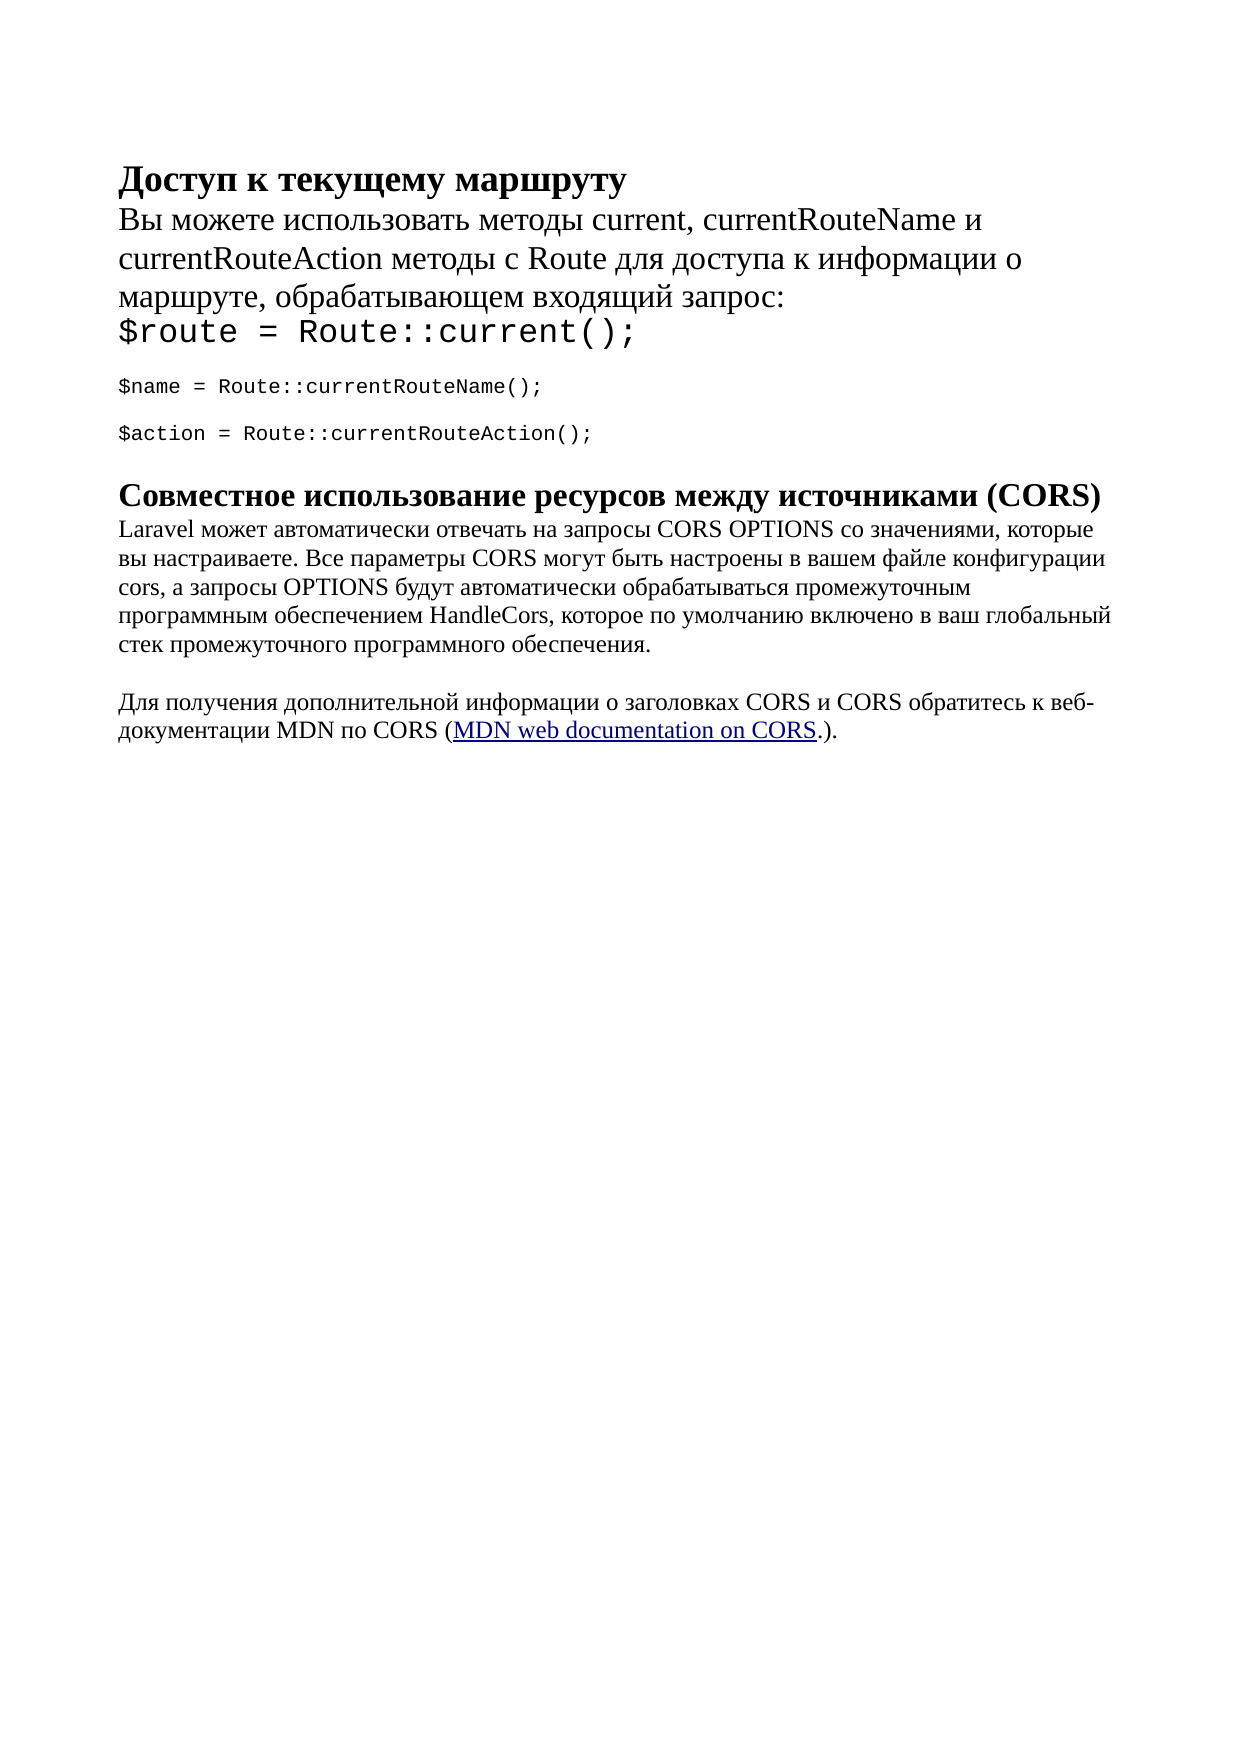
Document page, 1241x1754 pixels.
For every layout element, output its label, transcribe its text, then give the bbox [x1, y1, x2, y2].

text $route = Route::current(); [118, 314, 1122, 352]
text Вы можете использовать методы current, currentRouteName и currentRouteAction методы с Route для доступа к информации о маршруте, обрабатывающем входящий запрос: [118, 199, 1122, 314]
subtitle Доступ к текущему маршруту [118, 156, 1122, 199]
text $name = Route::currentRouteName(); [118, 376, 1122, 400]
text Совместное использование ресурсов между источниками (CORS) Laravel может автоматически отвечать на запросы CORS OPTIONS со значениями, которые вы настраиваете. Все параметры CORS могут быть настроены в вашем файле конфигурации cors, а запросы OPTIONS будут автоматически обрабатываться промежуточным программным обеспечением HandleCors, которое по умолчанию включено в ваш глобальный стек промежуточного программного обеспечения. Для получения дополнительной информации о заголовках CORS и CORS обратитесь к веб-документации MDN по CORS (MDN web documentation on CORS.). [118, 476, 1122, 744]
text $action = Route::currentRouteAction(); [118, 423, 1122, 447]
